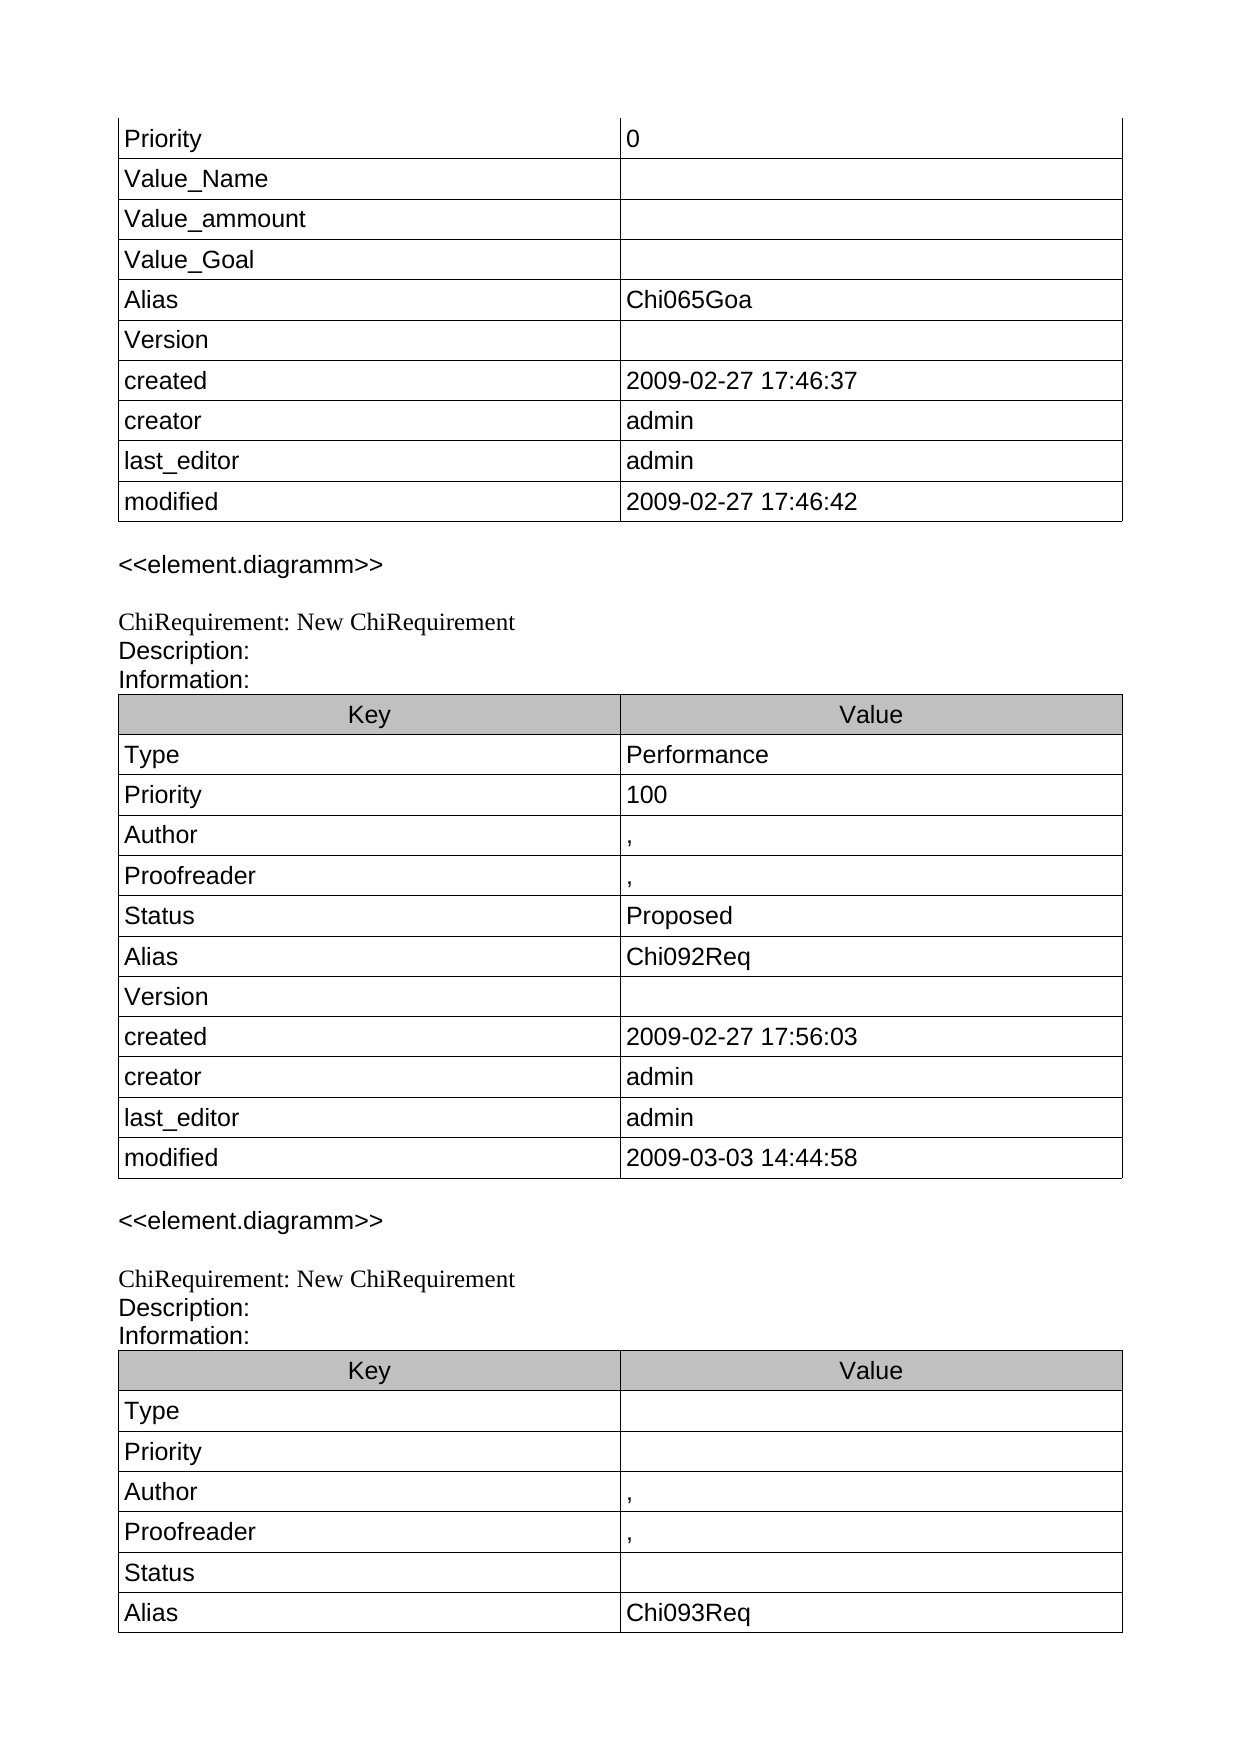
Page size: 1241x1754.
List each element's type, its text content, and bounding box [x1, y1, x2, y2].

table_cell Value_ammount [119, 200, 620, 239]
table_cell Author [119, 1472, 620, 1511]
table_cell [621, 1432, 1122, 1471]
table_cell 2009-02-27 17:56:03 [621, 1017, 1122, 1056]
table_cell [621, 1553, 1122, 1592]
table_header Key [119, 1351, 620, 1390]
table_cell [621, 200, 1122, 239]
table_cell Performance [621, 735, 1122, 774]
table_cell 2009-03-03 14:44:58 [621, 1138, 1122, 1178]
table_header Value [621, 695, 1122, 734]
subtitle ChiRequirement: New ChiRequirement [118, 1264, 1122, 1293]
table_cell Priority [119, 1432, 620, 1471]
table_cell Type [119, 735, 620, 774]
table_cell Alias [119, 1593, 620, 1632]
text Information: [118, 1321, 1122, 1350]
table_cell Value_Goal [119, 240, 620, 279]
table_cell modified [119, 1138, 620, 1178]
table_cell 2009-02-27 17:46:42 [621, 482, 1122, 521]
table_cell Proofreader [119, 856, 620, 895]
table_cell , [621, 856, 1122, 895]
table_cell Chi093Req [621, 1593, 1122, 1632]
table_cell Chi065Goa [621, 280, 1122, 320]
table_cell Author [119, 816, 620, 855]
table_cell last_editor [119, 441, 620, 481]
text <<element.diagramm>> [118, 550, 1122, 579]
text Description: [118, 1293, 1122, 1321]
table_cell creator [119, 401, 620, 440]
table_cell Alias [119, 937, 620, 976]
table_header Value [621, 1351, 1122, 1390]
table_cell [621, 240, 1122, 279]
subtitle ChiRequirement: New ChiRequirement [118, 607, 1122, 636]
table_cell Status [119, 896, 620, 936]
table_cell , [621, 1472, 1122, 1511]
table_cell [621, 159, 1122, 199]
table_cell created [119, 361, 620, 400]
text Description: [118, 636, 1122, 665]
table_cell Status [119, 1553, 620, 1592]
table_cell 100 [621, 775, 1122, 815]
table_cell , [621, 816, 1122, 855]
table_cell last_editor [119, 1098, 620, 1137]
table_cell [621, 1391, 1122, 1431]
table_cell , [621, 1512, 1122, 1552]
table_cell Version [119, 321, 620, 360]
table_cell Chi092Req [621, 937, 1122, 976]
table_cell Priority [119, 118, 620, 158]
table_cell admin [621, 1057, 1122, 1097]
table_cell admin [621, 401, 1122, 440]
table_cell Proofreader [119, 1512, 620, 1552]
table_header Key [119, 695, 620, 734]
table_cell Priority [119, 775, 620, 815]
table_cell [621, 321, 1122, 360]
text <<element.diagramm>> [118, 1206, 1122, 1235]
text Information: [118, 665, 1122, 694]
table_cell Version [119, 977, 620, 1016]
table_cell created [119, 1017, 620, 1056]
table_cell modified [119, 482, 620, 521]
table_cell Proposed [621, 896, 1122, 936]
table_cell [621, 977, 1122, 1016]
table_cell creator [119, 1057, 620, 1097]
table_cell 0 [621, 118, 1122, 158]
table_cell admin [621, 1098, 1122, 1137]
table_cell Alias [119, 280, 620, 320]
table_cell 2009-02-27 17:46:37 [621, 361, 1122, 400]
table_cell Value_Name [119, 159, 620, 199]
table_cell Type [119, 1391, 620, 1431]
table_cell admin [621, 441, 1122, 481]
